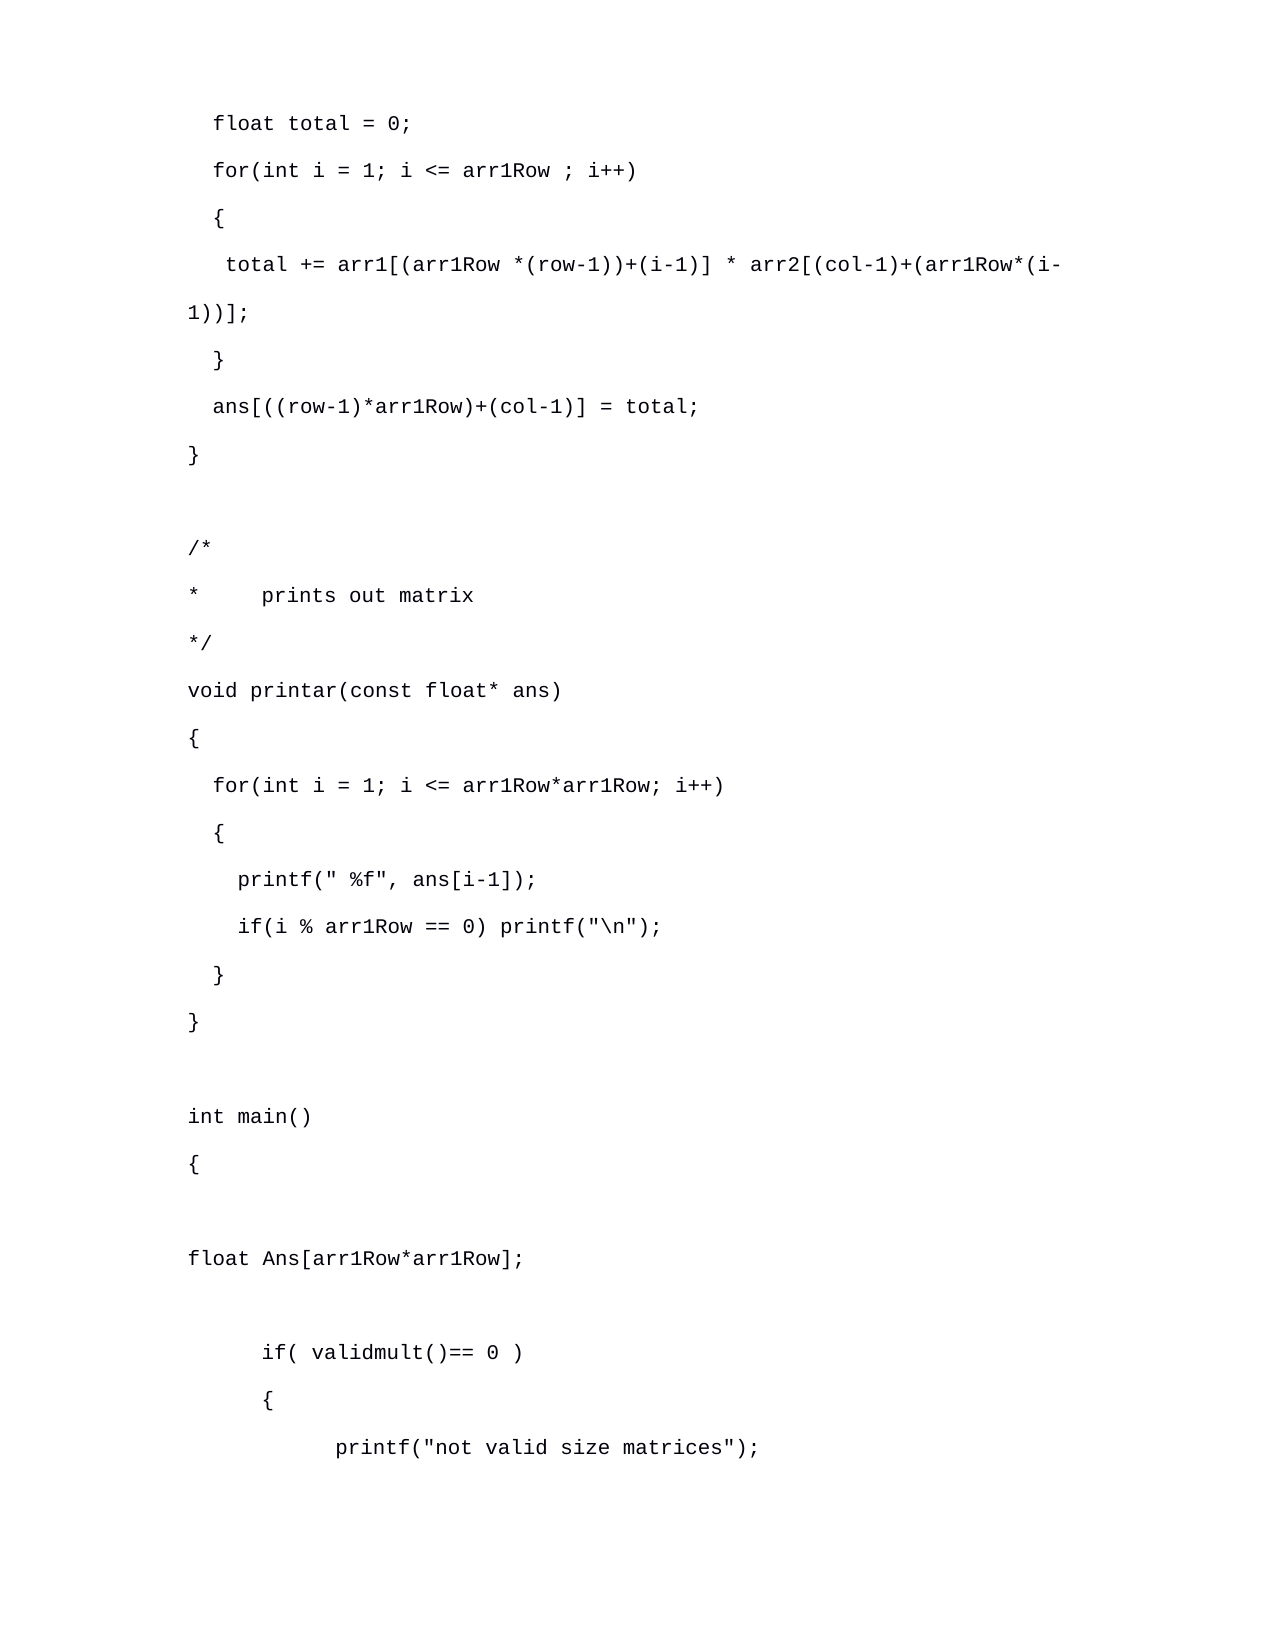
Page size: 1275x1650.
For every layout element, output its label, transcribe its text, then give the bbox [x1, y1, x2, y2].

text for(int i = 1; i <= arr1Row*arr1Row; i++) [187, 774, 1087, 798]
text { [187, 1389, 1087, 1413]
text if( validmult()== 0 ) [187, 1342, 1087, 1366]
text } [187, 1011, 1087, 1035]
text /* [187, 538, 1087, 562]
text } [187, 964, 1087, 987]
text printf("not valid size matrices"); [187, 1437, 1087, 1460]
text } [187, 443, 1087, 467]
text void printar(const float* ans) [187, 680, 1087, 704]
text { [187, 822, 1087, 846]
text for(int i = 1; i <= arr1Row ; i++) [187, 160, 1087, 183]
text { [187, 207, 1087, 231]
text { [187, 727, 1087, 751]
text */ [187, 633, 1087, 656]
text } [187, 349, 1087, 373]
text ans[((row-1)*arr1Row)+(col-1)] = total; [187, 396, 1087, 420]
text * prints out matrix [187, 585, 1087, 609]
text float Ans[arr1Row*arr1Row]; [187, 1247, 1087, 1271]
text printf(" %f", ans[i-1]); [187, 869, 1087, 893]
text float total = 0; [187, 112, 1087, 136]
text { [187, 1153, 1087, 1177]
text int main() [187, 1106, 1087, 1129]
text total += arr1[(arr1Row *(row-1))+(i-1)] * arr2[(col-1)+(arr1Row*(i-1))]; [187, 254, 1087, 325]
text if(i % arr1Row == 0) printf("\n"); [187, 916, 1087, 940]
